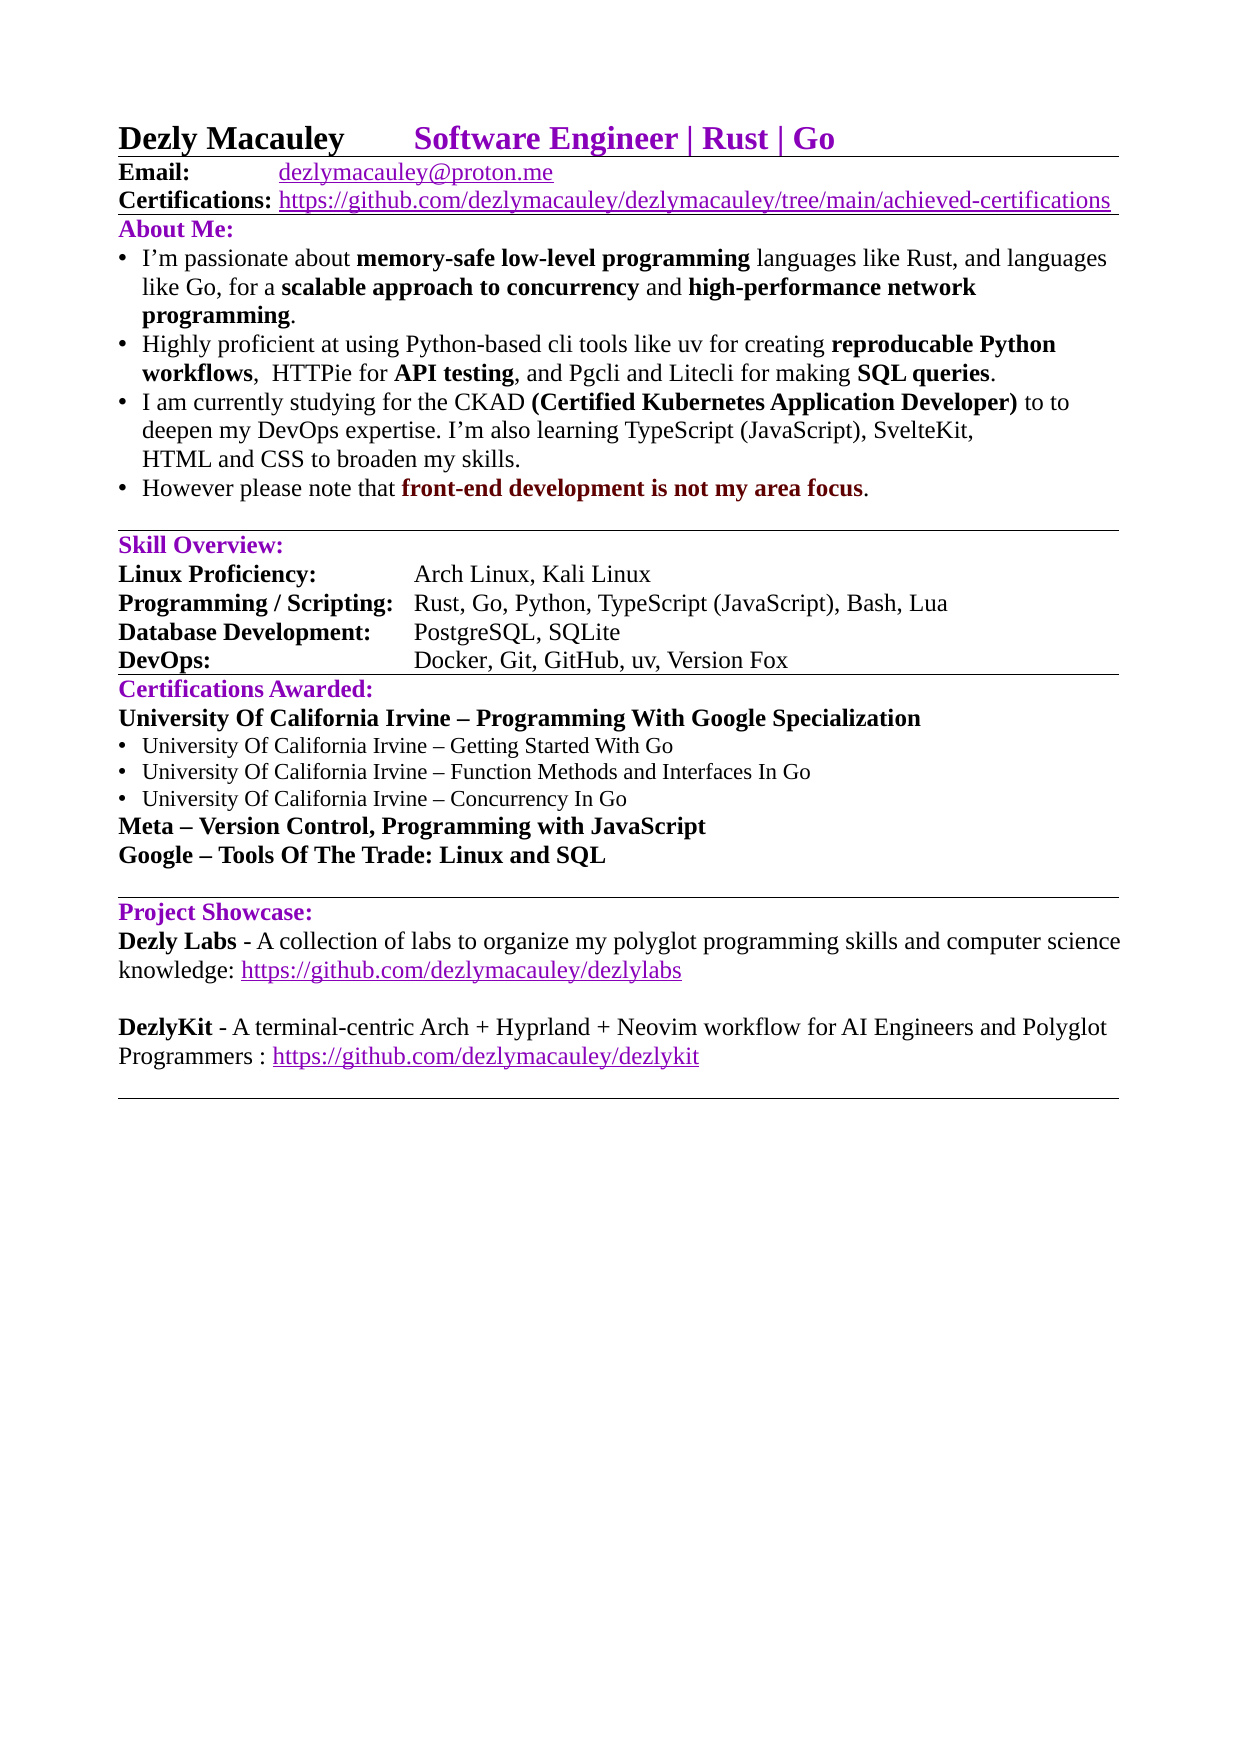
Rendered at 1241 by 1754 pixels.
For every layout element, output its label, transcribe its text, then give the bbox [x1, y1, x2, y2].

text Linux Proficiency: Arch Linux, Kali Linux [118, 559, 1122, 588]
text Certifications: https://github.com/dezlymacauley/dezlymacauley/tree/main/achieved-certifications [118, 185, 1122, 214]
list University Of California Irvine – Function Methods and Interfaces In Go [118, 758, 1122, 784]
text DevOps: Docker, Git, GitHub, uv, Version Fox [118, 646, 1122, 674]
text Skill Overview: [118, 531, 1122, 559]
text Google – Tools Of The Trade: Linux and SQL [118, 840, 1122, 868]
text Programming / Scripting: Rust, Go, Python, TypeScript (JavaScript), Bash, Lua [118, 588, 1122, 617]
list University Of California Irvine – Concurrency In Go [118, 784, 1122, 811]
text Project Showcase: [118, 897, 1122, 926]
list HTML and CSS to broaden my skills. [118, 444, 1122, 473]
text DezlyKit - A terminal-centric Arch + Hyprland + Neovim workflow for AI Engineers and Polyglot Programmers : https://github.com/dezlymacauley/dezlykit [118, 1012, 1122, 1070]
text Dezly Labs - A collection of labs to organize my polyglot programming skills and computer science knowledge: https://github.com/dezlymacauley/dezlylabs [118, 926, 1122, 983]
text Dezly Macauley Software Engineer | Rust | Go [118, 118, 1122, 156]
text Email: dezlymacauley@proton.me [118, 157, 1122, 185]
list I’m passionate about memory-safe low-level programming languages like Rust, and languages like Go, for a scalable approach to concurrency and high-performance network programming. [118, 243, 1122, 329]
text Database Development: PostgreSQL, SQLite [118, 617, 1122, 646]
text Certifications Awarded: University Of California Irvine – Programming With Google Specialization [118, 674, 1122, 732]
text Meta – Version Control, Programming with JavaScript [118, 811, 1122, 840]
list Highly proficient at using Python-based cli tools like uv for creating reproducable Python workflows, HTTPie for API testing, and Pgcli and Litecli for making SQL queries. [118, 329, 1122, 387]
list However please note that front-end development is not my area focus. [118, 473, 1122, 502]
list I am currently studying for the CKAD (Certified Kubernetes Application Developer) to to deepen my DevOps expertise. I’m also learning TypeScript (JavaScript), SvelteKit, [118, 387, 1122, 444]
text About Me: [118, 214, 1122, 243]
list University Of California Irvine – Getting Started With Go [118, 732, 1122, 758]
